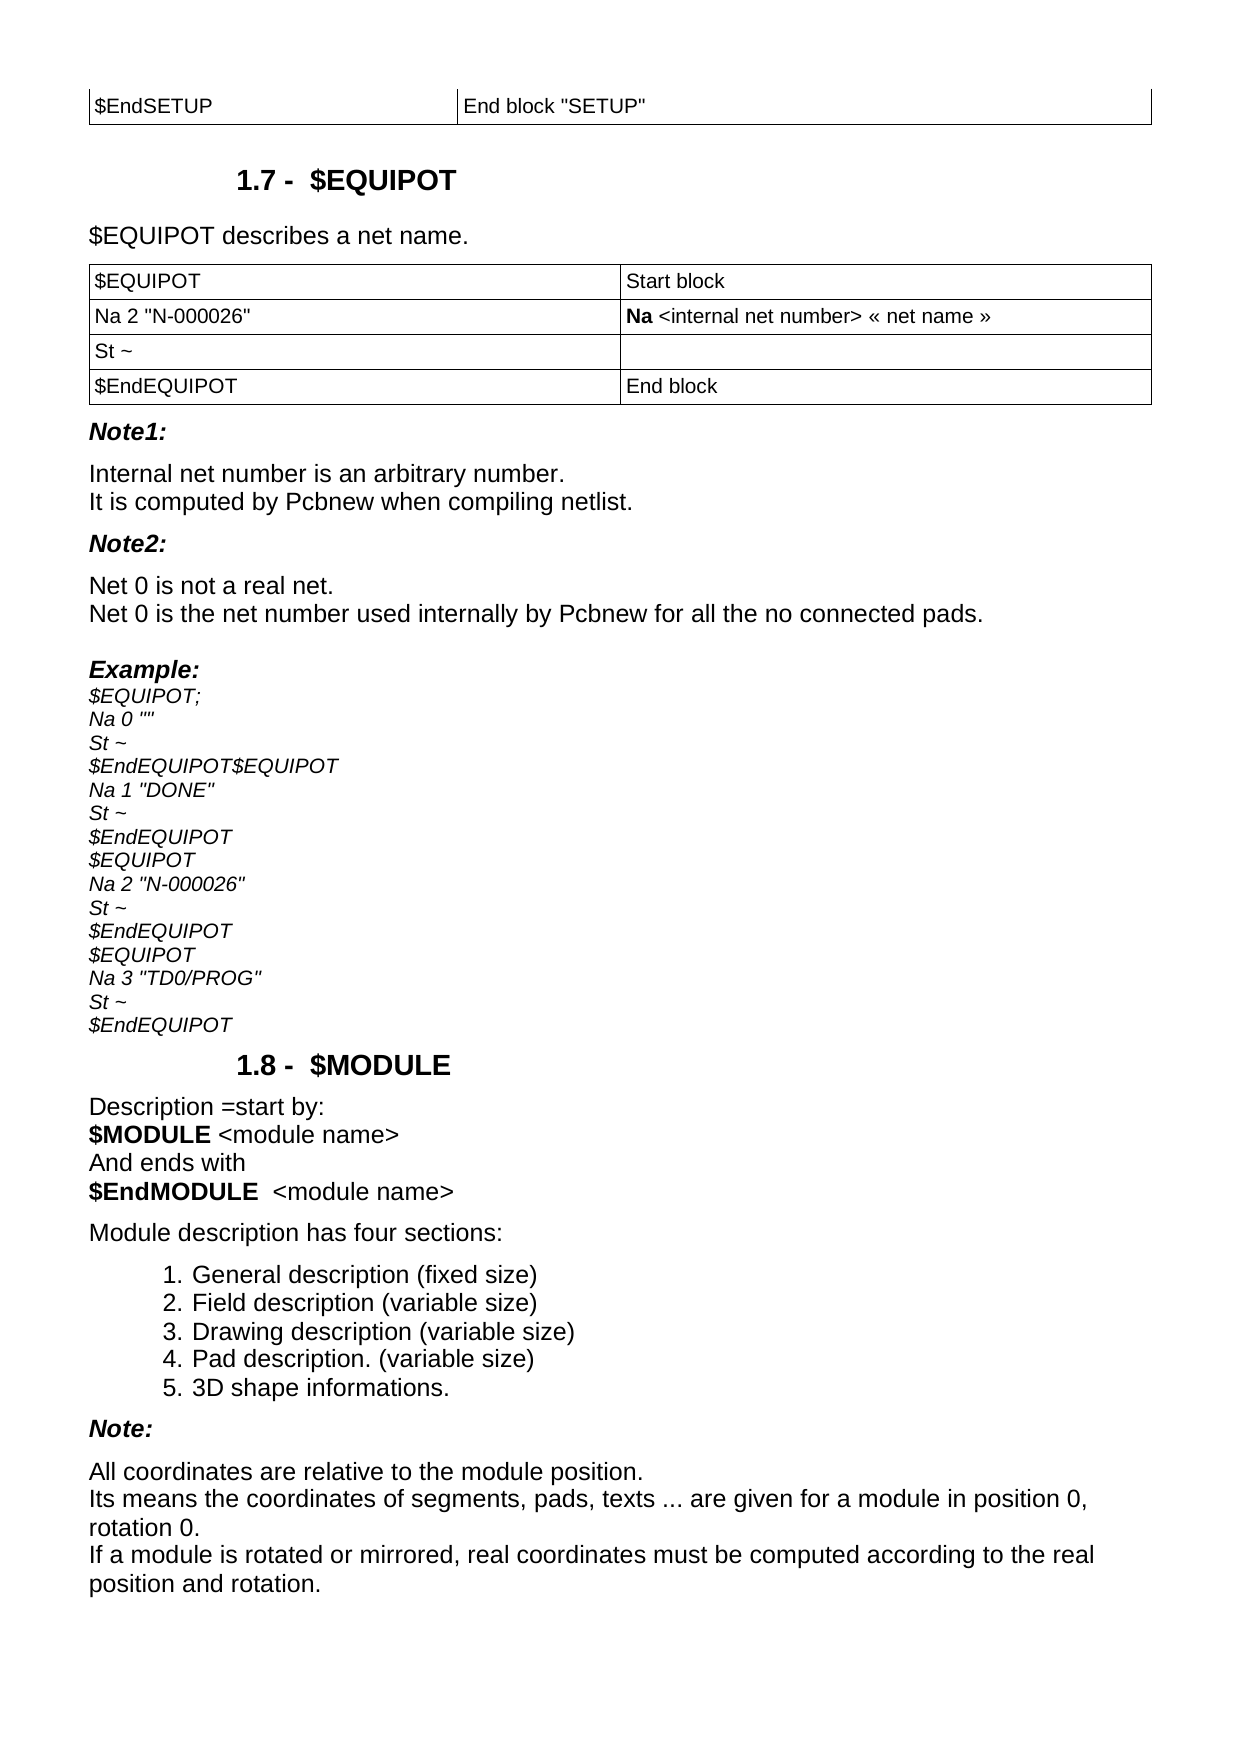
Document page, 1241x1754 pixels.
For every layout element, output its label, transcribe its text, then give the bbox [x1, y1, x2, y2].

table_header $EQUIPOT [90, 265, 620, 299]
text Na 1 "DONE" [88, 778, 1152, 802]
table_cell $EndEQUIPOT [90, 370, 620, 404]
text Module description has four sections: [88, 1219, 1152, 1247]
list General description (fixed size) [162, 1261, 1152, 1289]
table_cell End block [621, 370, 1151, 404]
text Description =start by: [88, 1093, 1152, 1121]
text $EndEQUIPOT [88, 919, 1152, 943]
subtitle $EQUIPOT [162, 163, 1152, 196]
text $EndMODULE <module name> [88, 1177, 1152, 1205]
text Note: [88, 1415, 1152, 1443]
text $EndEQUIPOT$EQUIPOT [88, 755, 1152, 778]
list Field description (variable size) [162, 1289, 1152, 1317]
table_header Start block [621, 265, 1151, 299]
text Note2: [88, 530, 1152, 558]
table_cell $EndSETUP [90, 89, 457, 124]
list Drawing description (variable size) [162, 1317, 1152, 1345]
text Net 0 is the net number used internally by Pcbnew for all the no connected pads. [88, 600, 1152, 628]
table_cell Na <internal net number> « net name » [621, 300, 1151, 334]
text If a module is rotated or mirrored, real coordinates must be computed according to the real position and rotation. [88, 1541, 1152, 1597]
text $MODULE <module name> [88, 1121, 1152, 1149]
text Example: [88, 656, 1152, 684]
text Note1: [88, 418, 1152, 446]
text Na 2 "N-000026" [88, 872, 1152, 896]
text $EQUIPOT [88, 849, 1152, 872]
text $EndEQUIPOT [88, 1014, 1152, 1037]
list Pad description. (variable size) [162, 1345, 1152, 1373]
text Internal net number is an arbitrary number. [88, 460, 1152, 488]
text Na 0 "" [88, 708, 1152, 731]
table_cell End block "SETUP" [458, 89, 1151, 124]
text $EndEQUIPOT [88, 825, 1152, 849]
text St ~ [88, 896, 1152, 919]
text All coordinates are relative to the module position. [88, 1457, 1152, 1485]
table_cell Na 2 "N-000026" [90, 300, 620, 334]
table_cell [621, 335, 1151, 369]
text St ~ [88, 802, 1152, 825]
text $EQUIPOT [88, 943, 1152, 967]
subtitle $MODULE [162, 1049, 1152, 1082]
text It is computed by Pcbnew when compiling netlist. [88, 488, 1152, 516]
text St ~ [88, 731, 1152, 755]
text Net 0 is not a real net. [88, 572, 1152, 600]
text St ~ [88, 990, 1152, 1014]
text Na 3 "TD0/PROG" [88, 967, 1152, 990]
text $EQUIPOT describes a net name. [88, 222, 1152, 250]
text Its means the coordinates of segments, pads, texts ... are given for a module in position 0, rotation 0. [88, 1485, 1152, 1541]
list 3D shape informations. [162, 1373, 1152, 1401]
text And ends with [88, 1149, 1152, 1177]
table_cell St ~ [90, 335, 620, 369]
text $EQUIPOT; [88, 684, 1152, 708]
